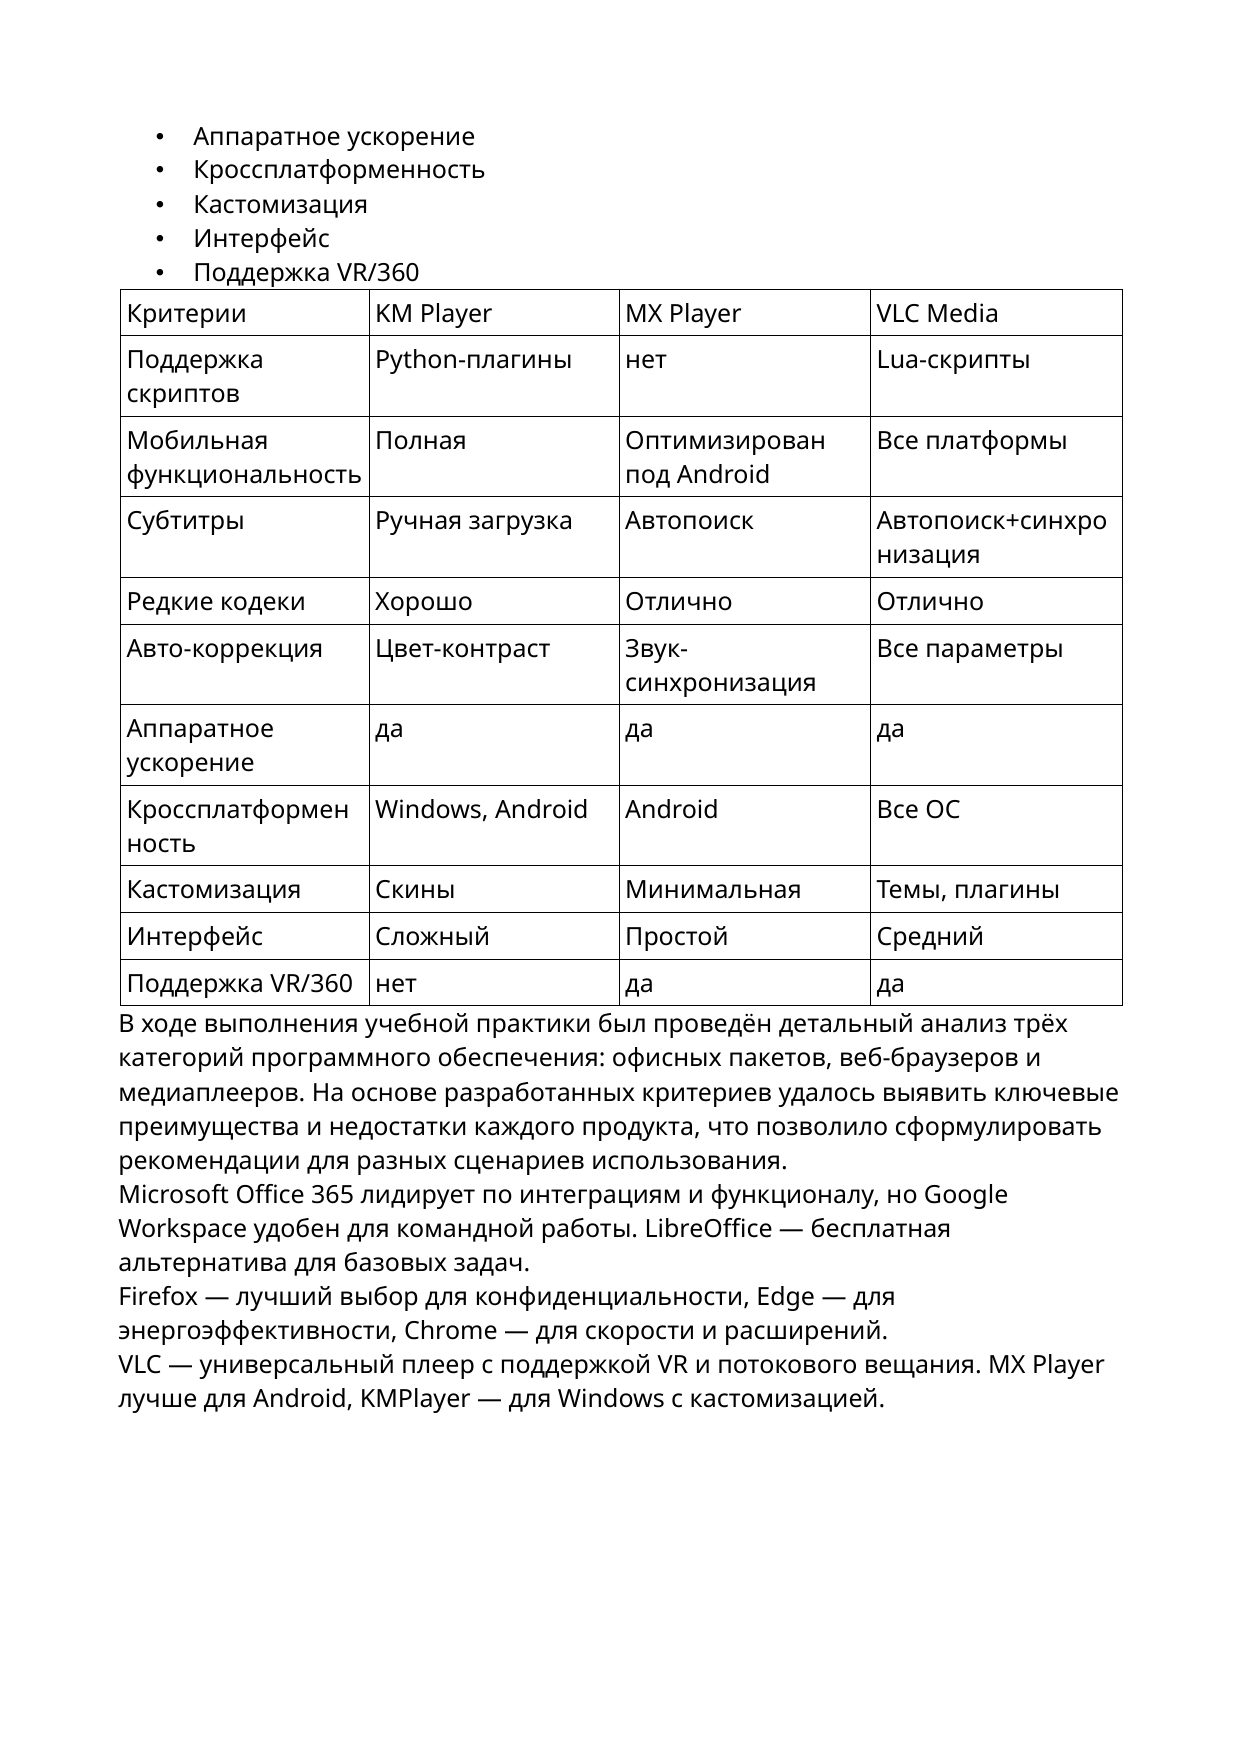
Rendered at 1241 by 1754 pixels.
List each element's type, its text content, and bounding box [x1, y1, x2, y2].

table_cell Отлично [871, 578, 1122, 623]
table_header Критерии [121, 290, 369, 335]
text Firefox — лучший выбор для конфиденциальности, Edge — для энергоэффективности, Chrome — для скорости и расширений. [118, 1278, 1122, 1347]
table_cell Минимальная [620, 866, 870, 912]
table_cell нет [620, 336, 870, 416]
table_cell Субтитры [121, 497, 369, 577]
table_cell да [620, 960, 870, 1005]
table_cell да [620, 705, 870, 785]
table_cell Lua-скрипты [871, 336, 1122, 416]
table_cell Хорошо [370, 578, 619, 623]
table_cell Все параметры [871, 625, 1122, 704]
text В ходе выполнения учебной практики был проведён детальный анализ трёх категорий программного обеспечения: офисных пакетов, веб-браузеров и медиаплееров. На основе разработанных критериев удалось выявить ключевые преимущества и недостатки каждого продукта, что позволило сформулировать рекомендации для разных сценариев использования. [118, 1006, 1122, 1176]
list Кроссплатформенность [156, 152, 1122, 186]
table_cell да [871, 705, 1122, 785]
table_cell да [871, 960, 1122, 1005]
table_header VLC Media [871, 290, 1122, 335]
table_cell Ручная загрузка [370, 497, 619, 577]
table_cell Android [620, 786, 870, 865]
table_cell Мобильная функциональность [121, 417, 369, 496]
table_cell Все платформы [871, 417, 1122, 496]
table_cell Оптимизирован под Android [620, 417, 870, 496]
table_cell Простой [620, 913, 870, 958]
table_cell Автопоиск+синхронизация [871, 497, 1122, 577]
table_cell Отлично [620, 578, 870, 623]
table_cell Все ОС [871, 786, 1122, 865]
table_cell Сложный [370, 913, 619, 958]
table_header MX Player [620, 290, 870, 335]
table_cell Поддержка VR/360 [121, 960, 369, 1005]
table_cell Редкие кодеки [121, 578, 369, 623]
list Интерфейс [156, 220, 1122, 254]
table_cell Темы, плагины [871, 866, 1122, 912]
table_cell нет [370, 960, 619, 1005]
table_cell Windows, Android [370, 786, 619, 865]
list Аппаратное ускорение [156, 118, 1122, 152]
table_cell Интерфейс [121, 913, 369, 958]
table_header KM Player [370, 290, 619, 335]
list Поддержка VR/360 [156, 254, 1122, 288]
text Microsoft Office 365 лидирует по интеграциям и функционалу, но Google Workspace удобен для командной работы. LibreOffice — бесплатная альтернатива для базовых задач. [118, 1176, 1122, 1278]
table_cell Python-плагины [370, 336, 619, 416]
table_cell Поддержка скриптов [121, 336, 369, 416]
text VLC — универсальный плеер с поддержкой VR и потокового вещания. MX Player лучше для Android, KMPlayer — для Windows с кастомизацией. [118, 1347, 1122, 1415]
table_cell Скины [370, 866, 619, 912]
table_cell Автопоиск [620, 497, 870, 577]
table_cell Кроссплатформенность [121, 786, 369, 865]
table_cell Авто-коррекция [121, 625, 369, 704]
table_cell Средний [871, 913, 1122, 958]
table_cell Полная [370, 417, 619, 496]
table_cell Цвет-контраст [370, 625, 619, 704]
table_cell Кастомизация [121, 866, 369, 912]
table_cell Аппаратное ускорение [121, 705, 369, 785]
table_cell да [370, 705, 619, 785]
table_cell Звук-синхронизация [620, 625, 870, 704]
list Кастомизация [156, 186, 1122, 220]
